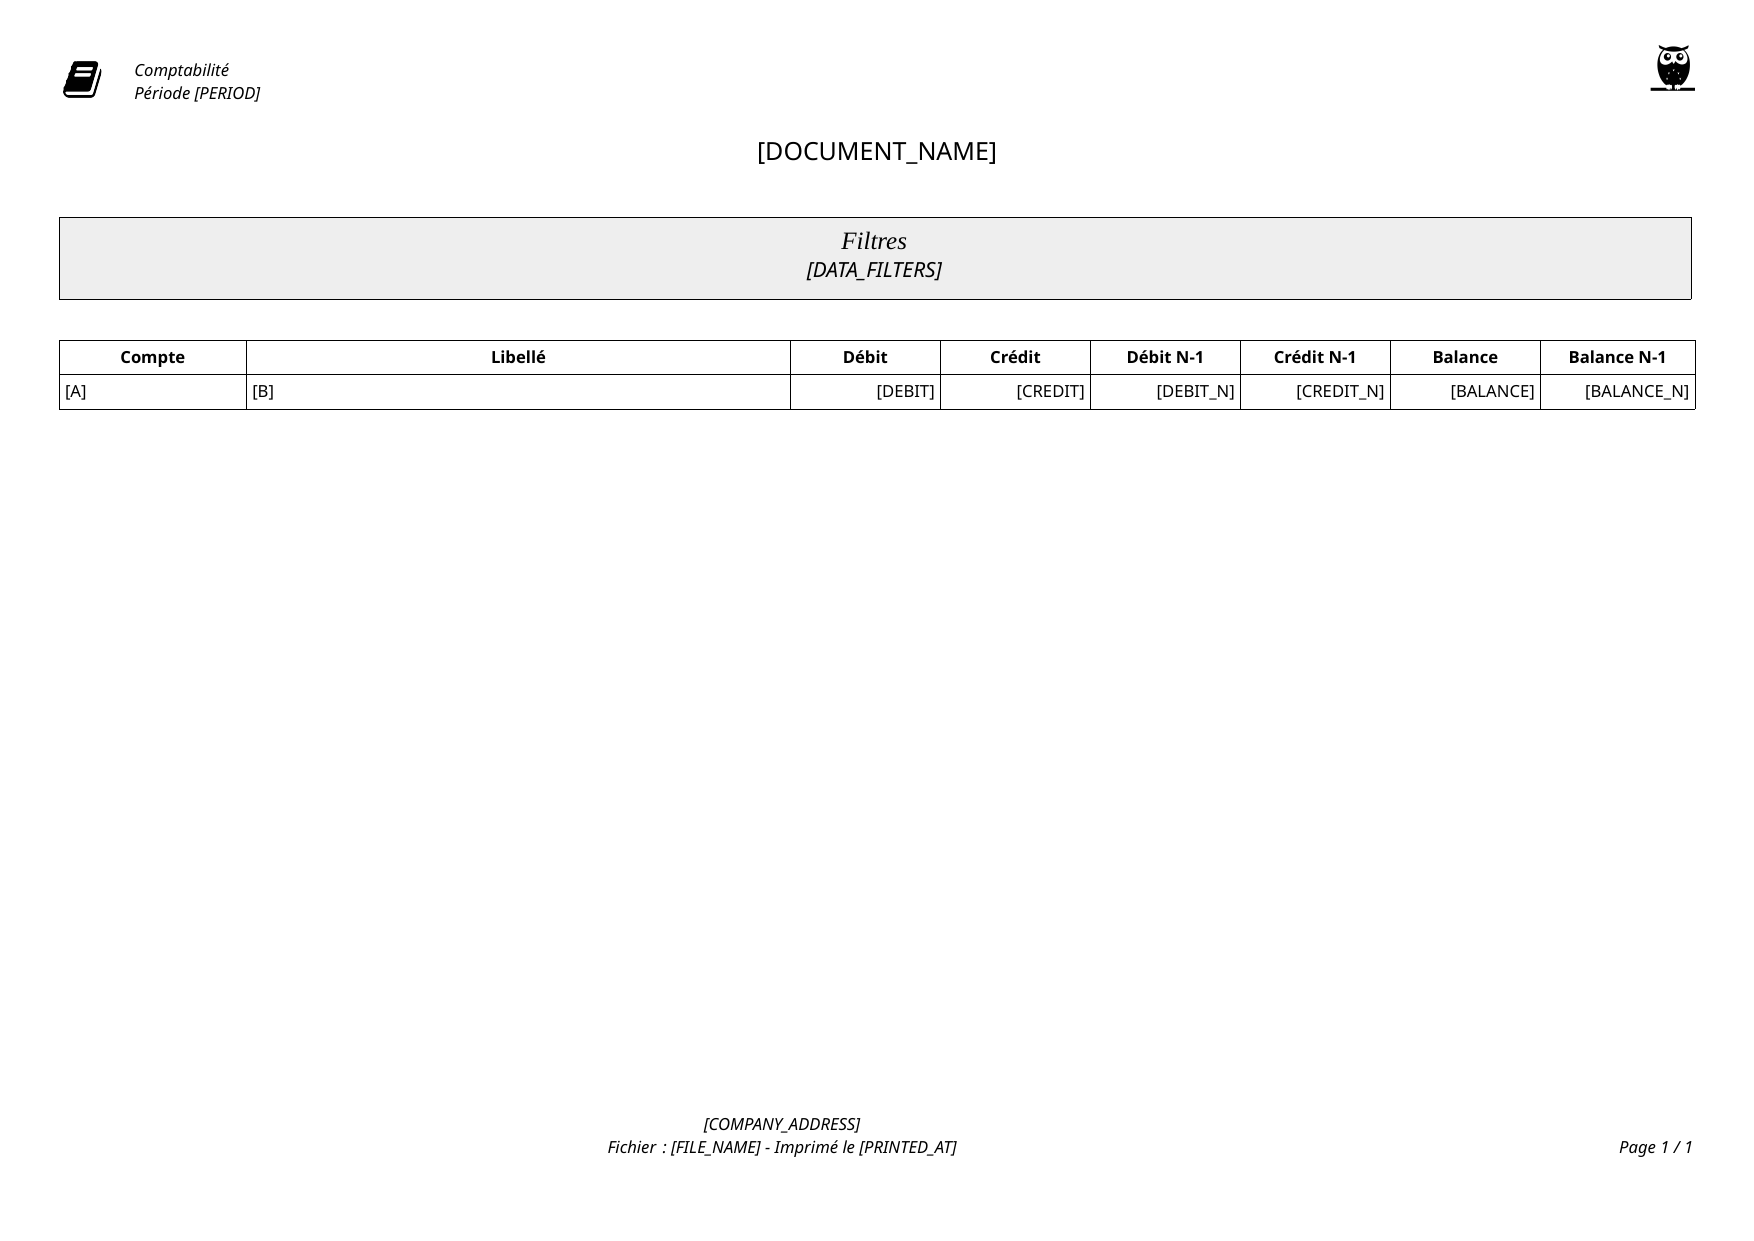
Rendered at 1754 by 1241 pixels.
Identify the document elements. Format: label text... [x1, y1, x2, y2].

table_header Balance N-1 [1541, 341, 1695, 374]
table_cell [DEBIT_N] [1091, 375, 1240, 408]
table_cell [BALANCE_N] [1541, 375, 1695, 408]
table_header Balance [1391, 341, 1540, 374]
table_cell [BALANCE] [1391, 375, 1540, 408]
table_header Débit [791, 341, 940, 374]
table_header Libellé [247, 341, 790, 374]
table_cell [CREDIT] [941, 375, 1090, 408]
table_header Crédit N-1 [1241, 341, 1390, 374]
table_cell [A] [60, 375, 246, 408]
picture [63, 58, 102, 101]
table_header Compte [60, 341, 246, 374]
text [DOCUMENT_NAME] [59, 134, 1695, 168]
text Filtres [68, 226, 1682, 255]
table_cell [DEBIT] [791, 375, 940, 408]
table_header Crédit [941, 341, 1090, 374]
table_header Débit N-1 [1091, 341, 1240, 374]
table_cell [B] [247, 375, 790, 408]
table_cell [CREDIT_N] [1241, 375, 1390, 408]
text [DATA_FILTERS] [68, 255, 1682, 283]
picture [1650, 45, 1695, 91]
